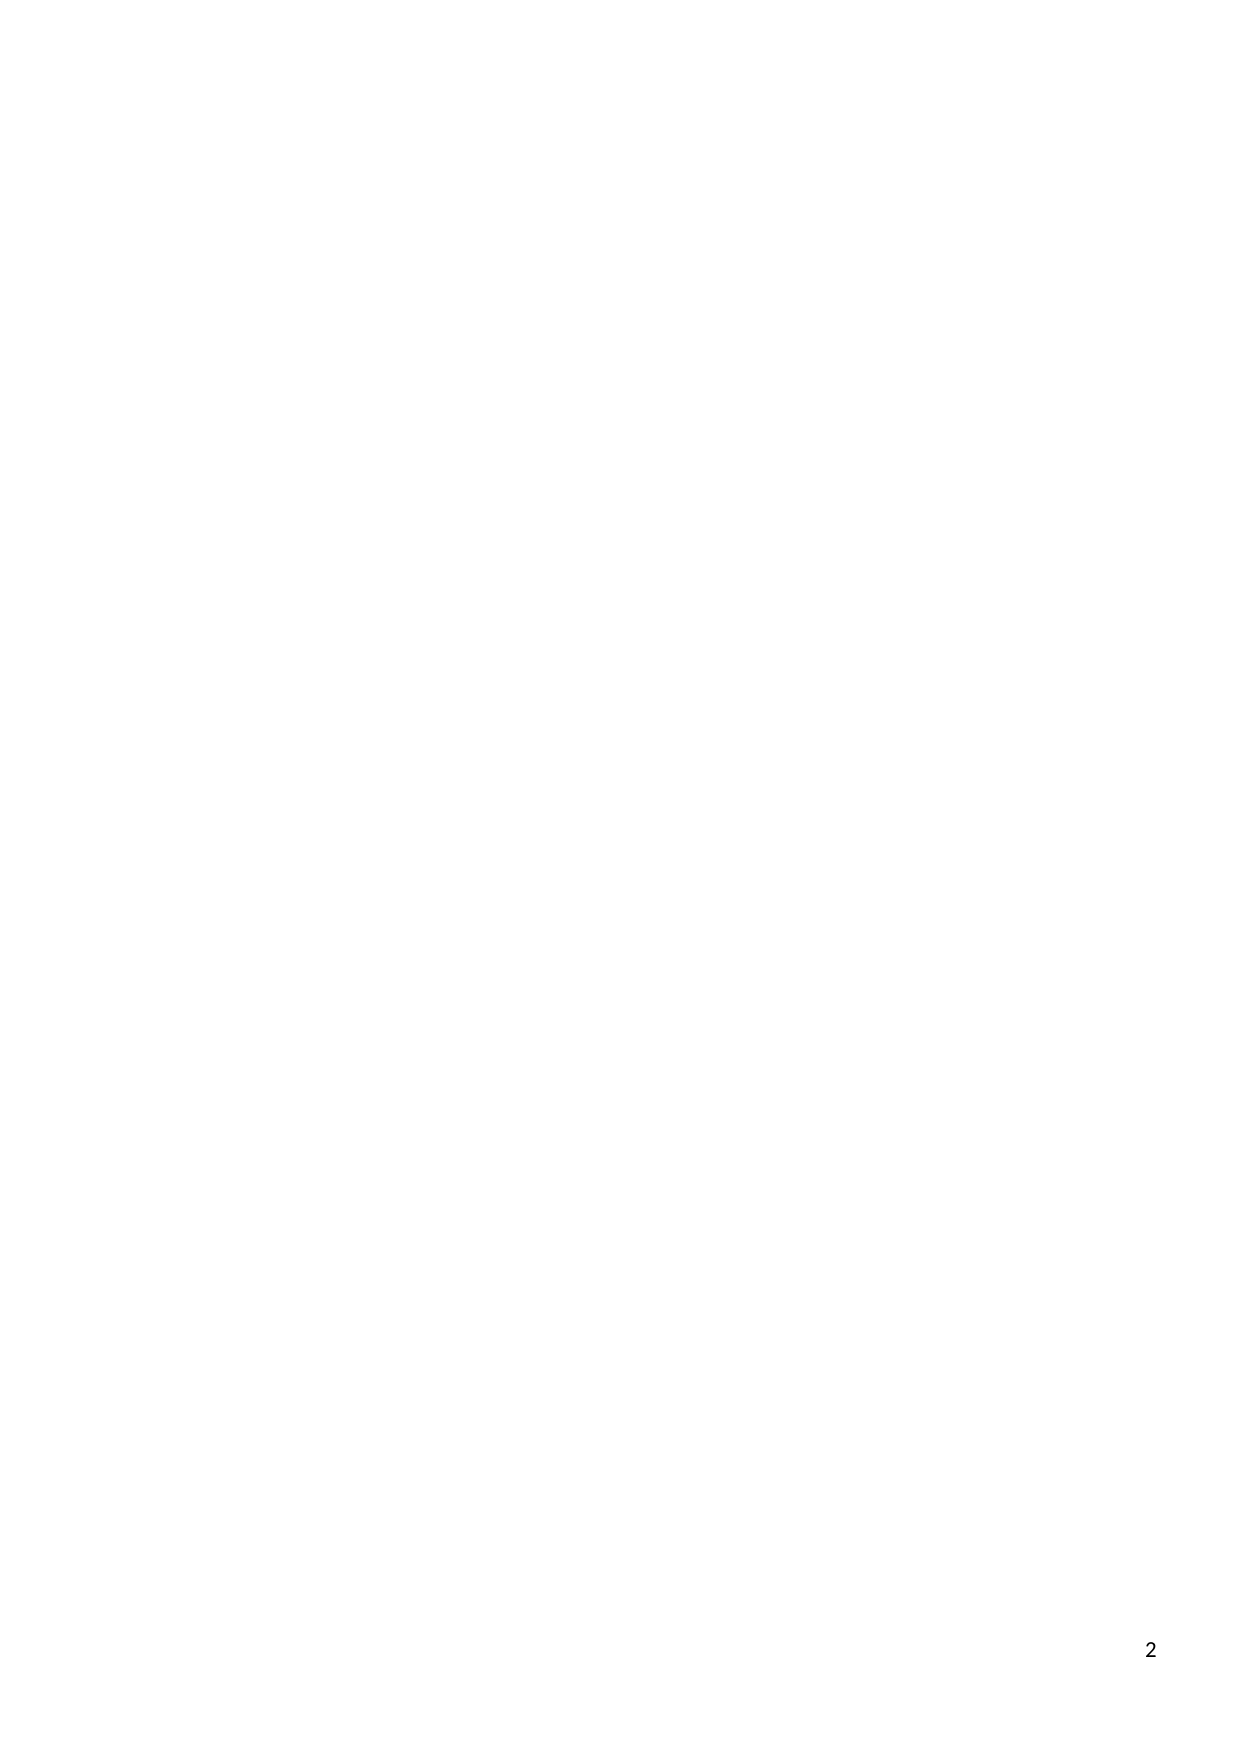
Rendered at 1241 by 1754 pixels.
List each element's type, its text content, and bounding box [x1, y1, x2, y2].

text </for> [88, 181, 1156, 204]
table_cell </for> [89, 47, 1156, 110]
text </if> [88, 110, 1156, 133]
